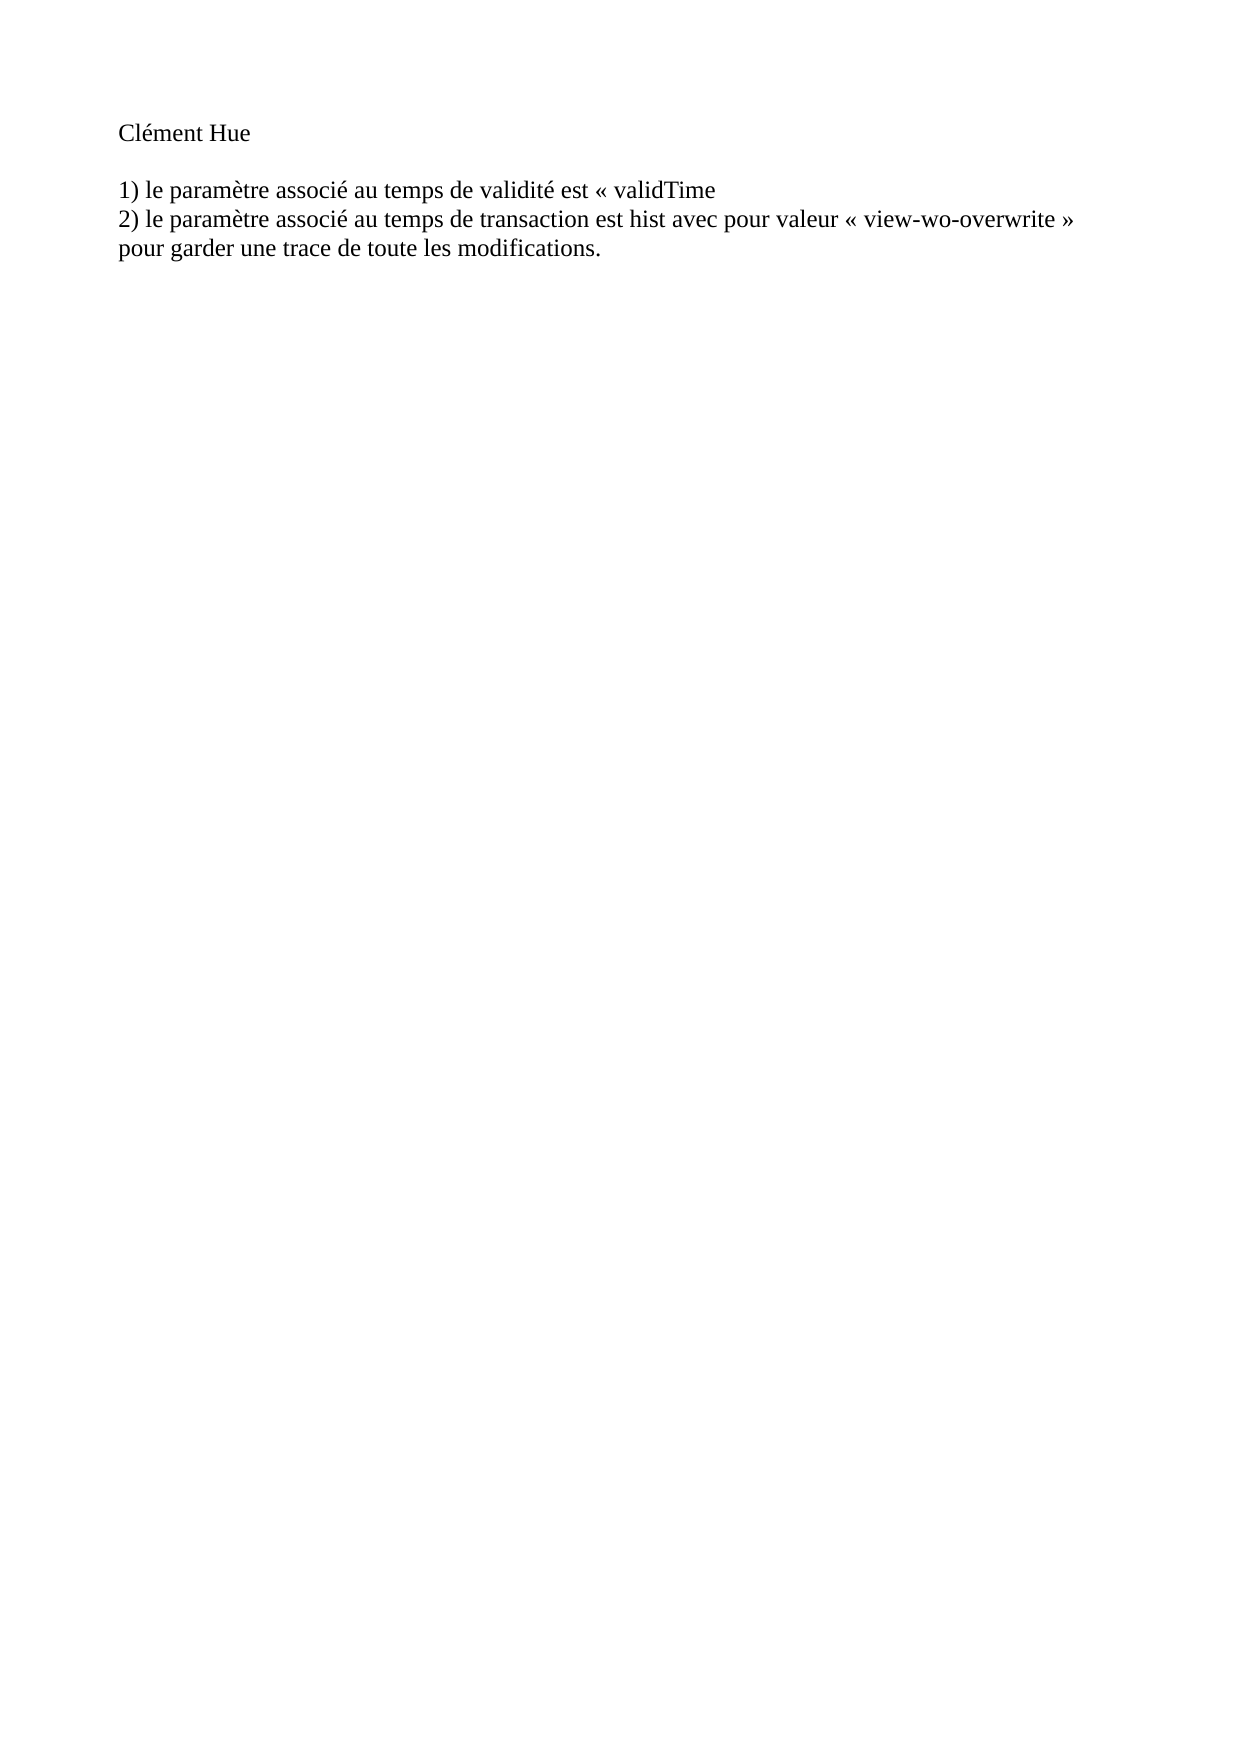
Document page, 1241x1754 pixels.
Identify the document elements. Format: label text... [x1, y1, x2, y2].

text 2) le paramètre associé au temps de transaction est hist avec pour valeur « view-wo-overwrite » pour garder une trace de toute les modifications. [118, 204, 1122, 262]
text 1) le paramètre associé au temps de validité est « validTime [118, 176, 1122, 204]
text Clément Hue [118, 118, 1122, 147]
